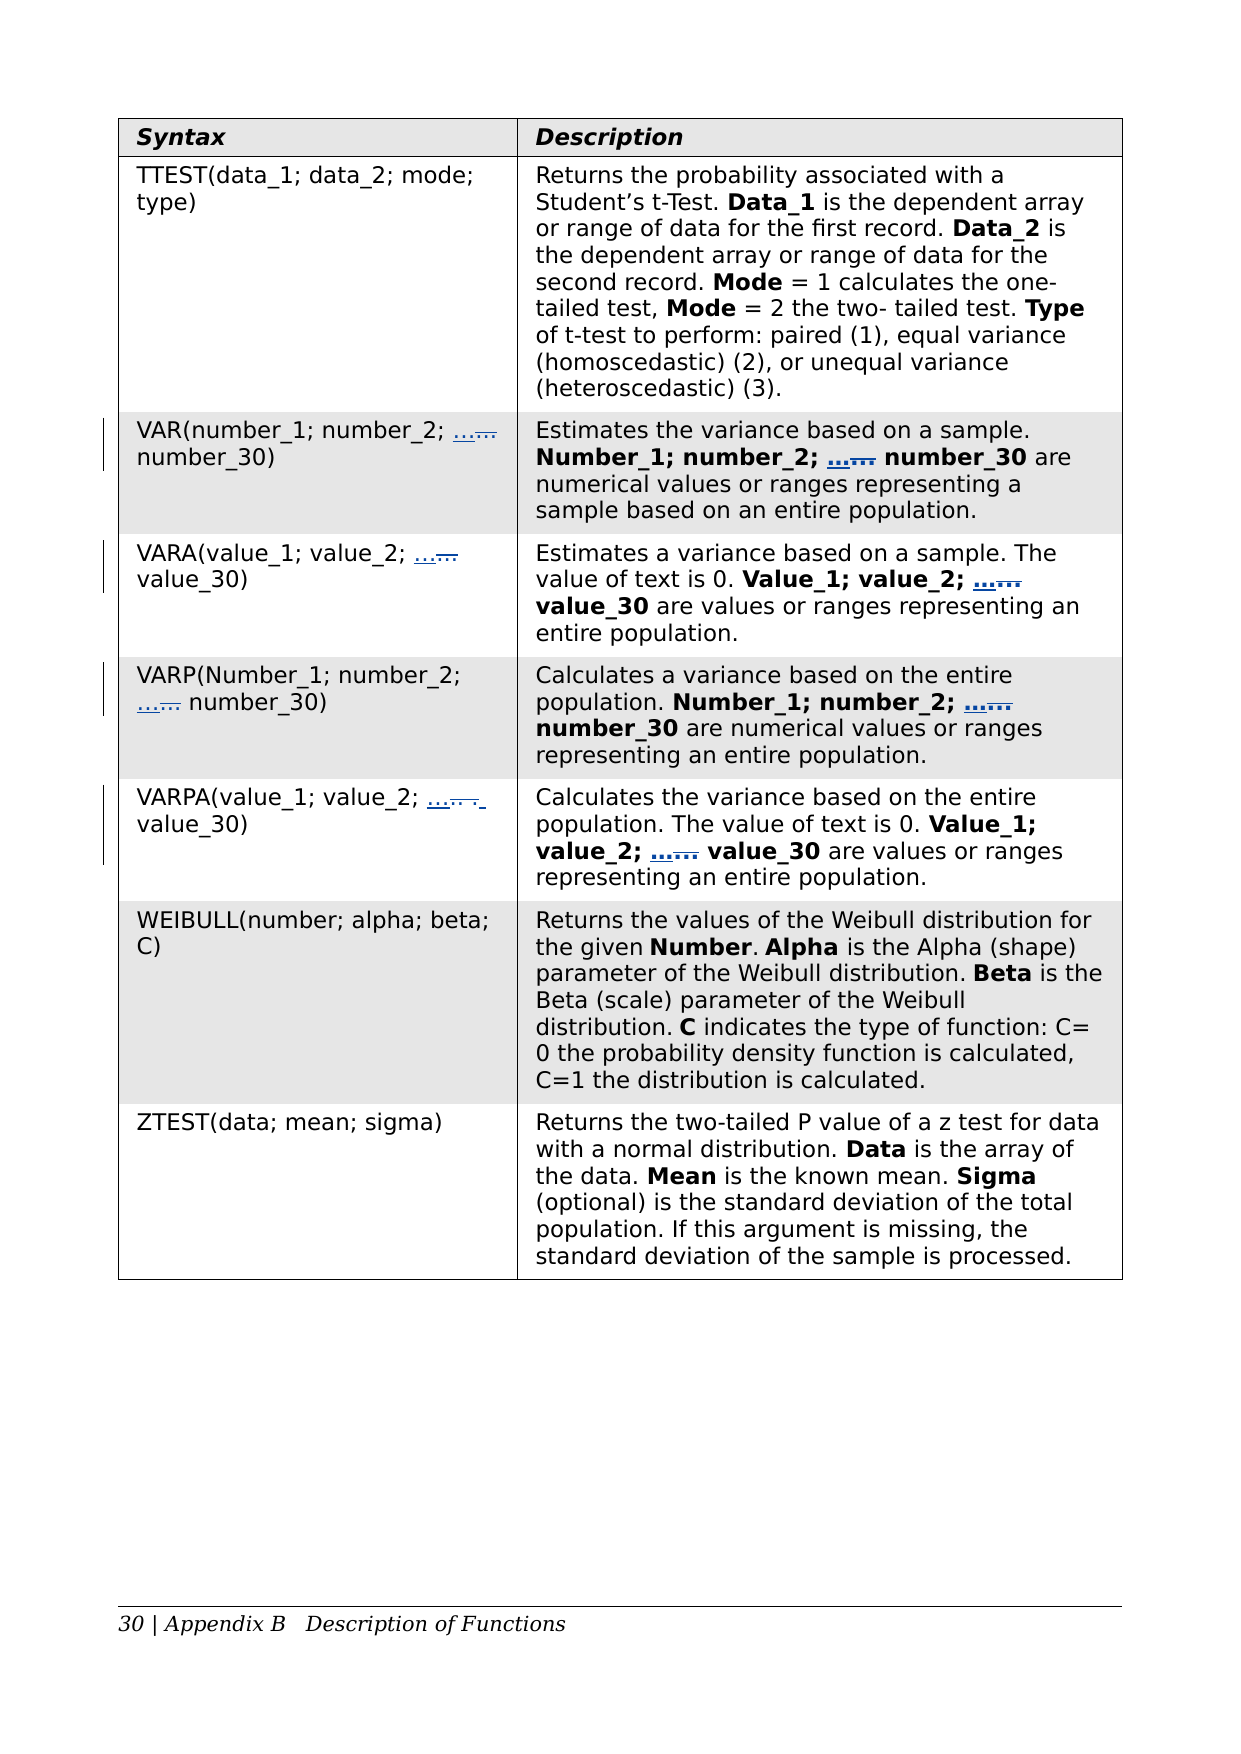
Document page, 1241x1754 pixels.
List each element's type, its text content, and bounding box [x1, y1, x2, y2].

table_cell Calculates the variance based on the entire population. The value of text is 0. Value_1; value_2; … value_30 are values or ranges representing an entire population. [518, 779, 1122, 901]
table_cell ZTEST(data; mean; sigma) [119, 1104, 517, 1279]
table_header Syntax [119, 119, 517, 156]
table_cell Returns the values of the Weibull distribution for the given Number. Alpha is the Alpha (shape) parameter of the Weibull distribution. Beta is the Beta (scale) parameter of the Weibull distribution. C indicates the type of function: C= 0 the probability density function is calculated, C=1 the distribution is calculated. [518, 901, 1122, 1104]
table_cell Returns the probability associated with a Student’s t-Test. Data_1 is the dependent array or range of data for the first record. Data_2 is the dependent array or range of data for the second record. Mode = 1 calculates the one-tailed test, Mode = 2 the two- tailed test. Type of t-test to perform: paired (1), equal variance (homoscedastic) (2), or unequal variance (heteroscedastic) (3). [518, 157, 1122, 412]
table_cell VAR(number_1; number_2; … number_30) [119, 412, 517, 534]
table_cell WEIBULL(number; alpha; beta; C) [119, 901, 517, 1104]
table_cell Calculates a variance based on the entire population. Number_1; number_2; … number_30 are numerical values or ranges representing an entire population. [518, 657, 1122, 779]
table_cell VARA(value_1; value_2; … value_30) [119, 534, 517, 657]
table_cell Estimates the variance based on a sample. Number_1; number_2; … number_30 are numerical values or ranges representing a sample based on an entire population. [518, 412, 1122, 534]
table_cell VARPA(value_1; value_2; … value_30) [119, 779, 517, 901]
table_cell Estimates a variance based on a sample. The value of text is 0. Value_1; value_2; … value_30 are values or ranges representing an entire population. [518, 534, 1122, 657]
table_cell Returns the two-tailed P value of a z test for data with a normal distribution. Data is the array of the data. Mean is the known mean. Sigma (optional) is the standard deviation of the total population. If this argument is missing, the standard deviation of the sample is processed. [518, 1104, 1122, 1279]
table_cell TTEST(data_1; data_2; mode; type) [119, 157, 517, 412]
table_header Description [518, 119, 1122, 156]
table_cell VARP(Number_1; number_2; … number_30) [119, 657, 517, 779]
